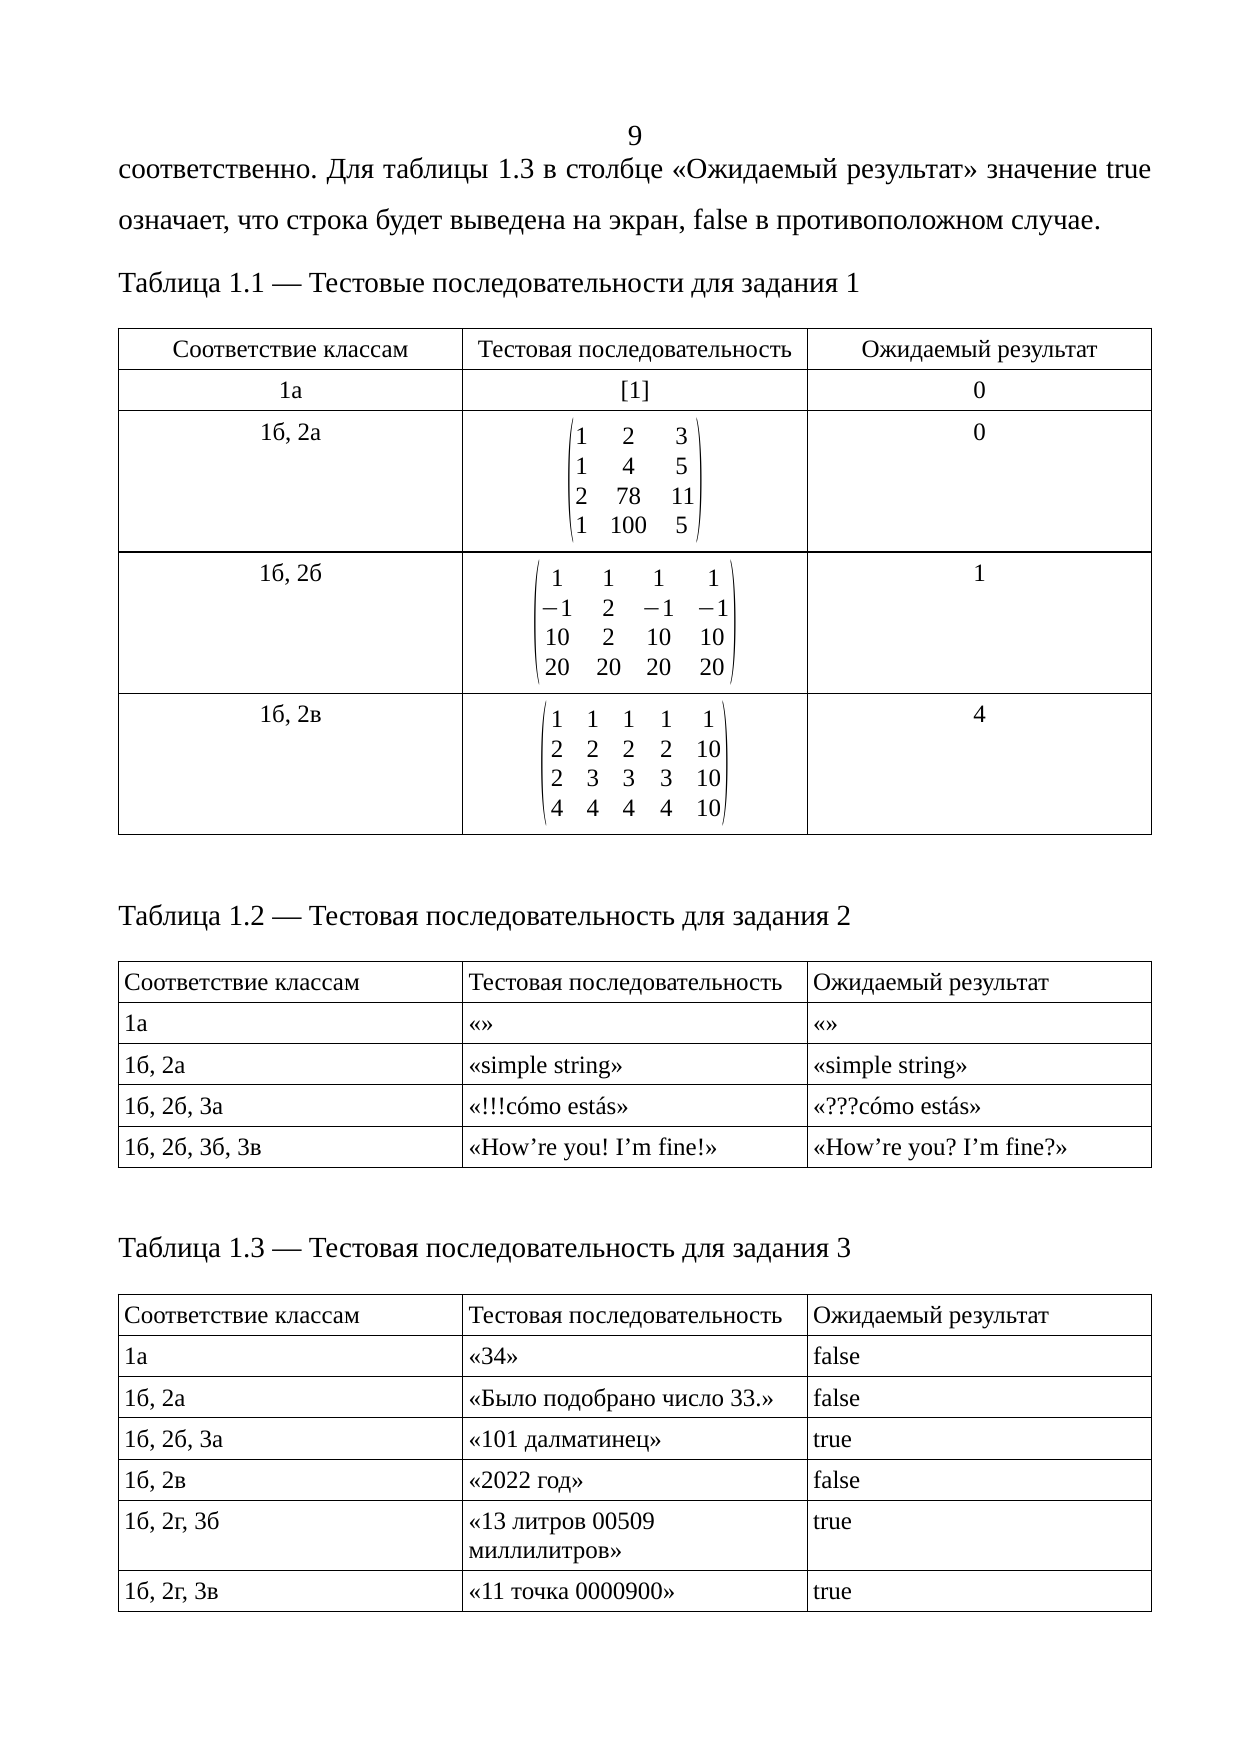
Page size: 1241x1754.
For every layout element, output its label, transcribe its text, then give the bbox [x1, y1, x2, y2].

table_cell «2022 год» [463, 1460, 807, 1500]
table_cell 0 [808, 370, 1151, 410]
table_cell [463, 553, 807, 693]
table_cell 1б, 2а [119, 411, 462, 551]
table_header Тестовая последовательность [463, 1295, 807, 1335]
table_cell 1a [119, 370, 462, 410]
text Таблица 1.1 — Тестовые последовательности для задания 1 [118, 265, 1152, 298]
text Таблица 1.3 — Тестовая последовательность для задания 3 [118, 1231, 1152, 1264]
table_cell 1б, 2в [119, 694, 462, 834]
table_cell «Было подобрано число 33.» [463, 1377, 807, 1417]
table_header Соответствие классам [119, 962, 462, 1002]
table_cell «» [808, 1003, 1151, 1043]
table_cell true [808, 1418, 1151, 1458]
table_cell «simple string» [808, 1044, 1151, 1084]
table_cell 1б, 2б, 3а [119, 1418, 462, 1458]
table_cell «» [463, 1003, 807, 1043]
table_cell «???cómo estás» [808, 1085, 1151, 1126]
table_cell «How’re you? I’m fine?» [808, 1127, 1151, 1167]
table_cell 1б, 2а [119, 1377, 462, 1417]
table_cell 1 [808, 553, 1151, 693]
table_header Ожидаемый результат [808, 1295, 1151, 1335]
table_cell 1б, 2б, 3б, 3в [119, 1127, 462, 1167]
table_cell 1б, 2б [119, 553, 462, 693]
text соответственно. Для таблицы 1.3 в столбце «Ожидаемый результат» значение true означает, что строка будет выведена на экран, false в противоположном случае. [118, 152, 1152, 236]
table_cell «simple string» [463, 1044, 807, 1084]
table_cell 1б, 2г, 3б [119, 1501, 462, 1570]
table_cell false [808, 1336, 1151, 1376]
table_cell «11 точка 0000900» [463, 1571, 807, 1611]
table_cell false [808, 1460, 1151, 1500]
table_cell «How’re you! I’m fine!» [463, 1127, 807, 1167]
table_cell «34» [463, 1336, 807, 1376]
table_cell false [808, 1377, 1151, 1417]
table_cell 1б, 2в [119, 1460, 462, 1500]
table_header Соответствие классам [119, 329, 462, 369]
table_cell true [808, 1571, 1151, 1611]
table_header Тестовая последовательность [463, 329, 807, 369]
table_cell 1б, 2б, 3а [119, 1085, 462, 1126]
table_header Тестовая последовательность [463, 962, 807, 1002]
table_cell 4 [808, 694, 1151, 834]
table_cell 1а [119, 1336, 462, 1376]
table_cell true [808, 1501, 1151, 1570]
table_header Ожидаемый результат [808, 329, 1151, 369]
table_cell «13 литров 00509 миллилитров» [463, 1501, 807, 1570]
table_cell 1б, 2а [119, 1044, 462, 1084]
table_cell [463, 411, 807, 551]
table_header Соответствие классам [119, 1295, 462, 1335]
table_cell «101 далматинец» [463, 1418, 807, 1458]
text Таблица 1.2 — Тестовая последовательность для задания 2 [118, 898, 1152, 931]
table_cell 1б, 2г, 3в [119, 1571, 462, 1611]
table_cell «!!!cómo estás» [463, 1085, 807, 1126]
table_cell [1] [463, 370, 807, 410]
table_cell 0 [808, 411, 1151, 551]
table_header Ожидаемый результат [808, 962, 1151, 1002]
table_cell [463, 694, 807, 834]
table_cell 1а [119, 1003, 462, 1043]
